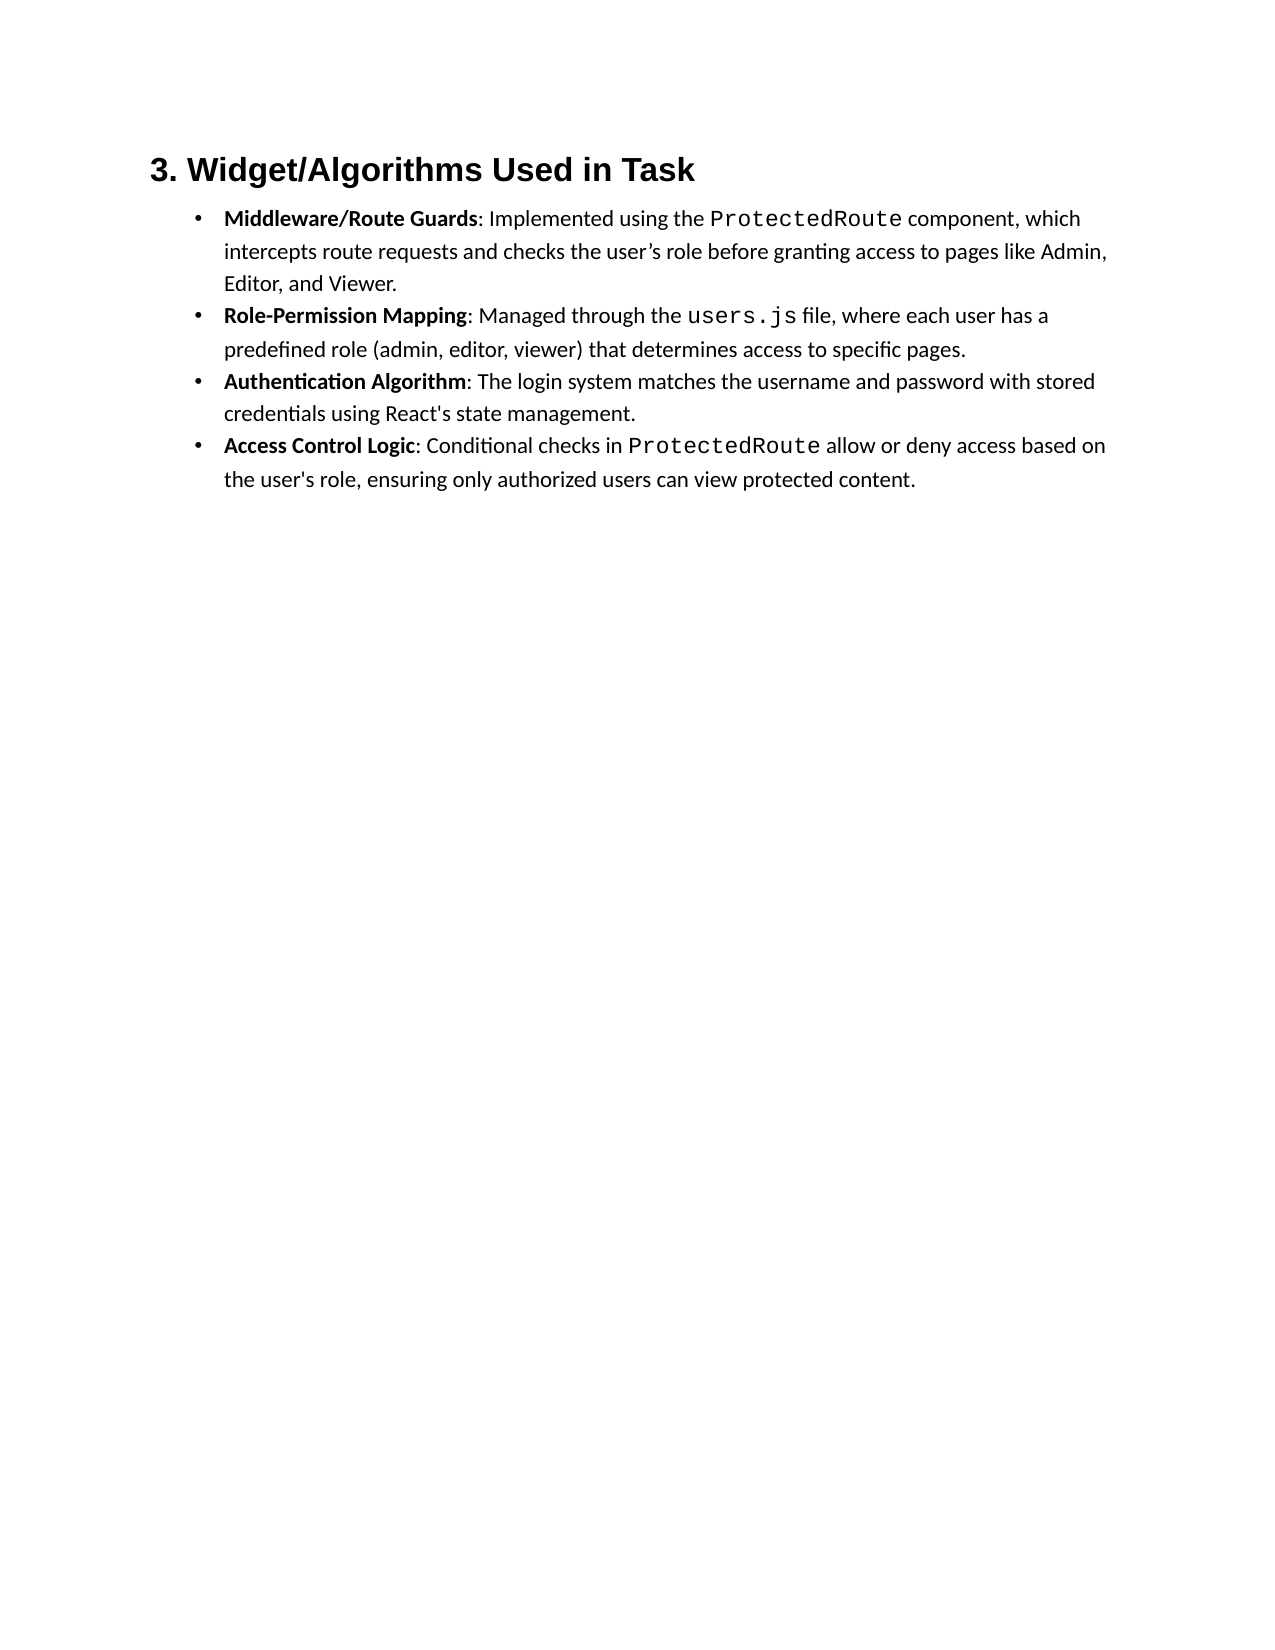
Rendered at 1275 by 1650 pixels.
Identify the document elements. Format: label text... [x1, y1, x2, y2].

list Role-Permission Mapping: Managed through the users.js file, where each user has a predefined role (admin, editor, viewer) that determines access to specific pages. [194, 302, 1125, 363]
list Middleware/Route Guards: Implemented using the ProtectedRoute component, which intercepts route requests and checks the user’s role before granting access to pages like Admin, Editor, and Viewer. [194, 204, 1125, 297]
subtitle 3. Widget/Algorithms Used in Task [150, 150, 1125, 188]
list Authentication Algorithm: The login system matches the username and password with stored credentials using React's state management. [194, 367, 1125, 427]
list Access Control Logic: Conditional checks in ProtectedRoute allow or deny access based on the user's role, ensuring only authorized users can view protected content. [194, 432, 1125, 493]
